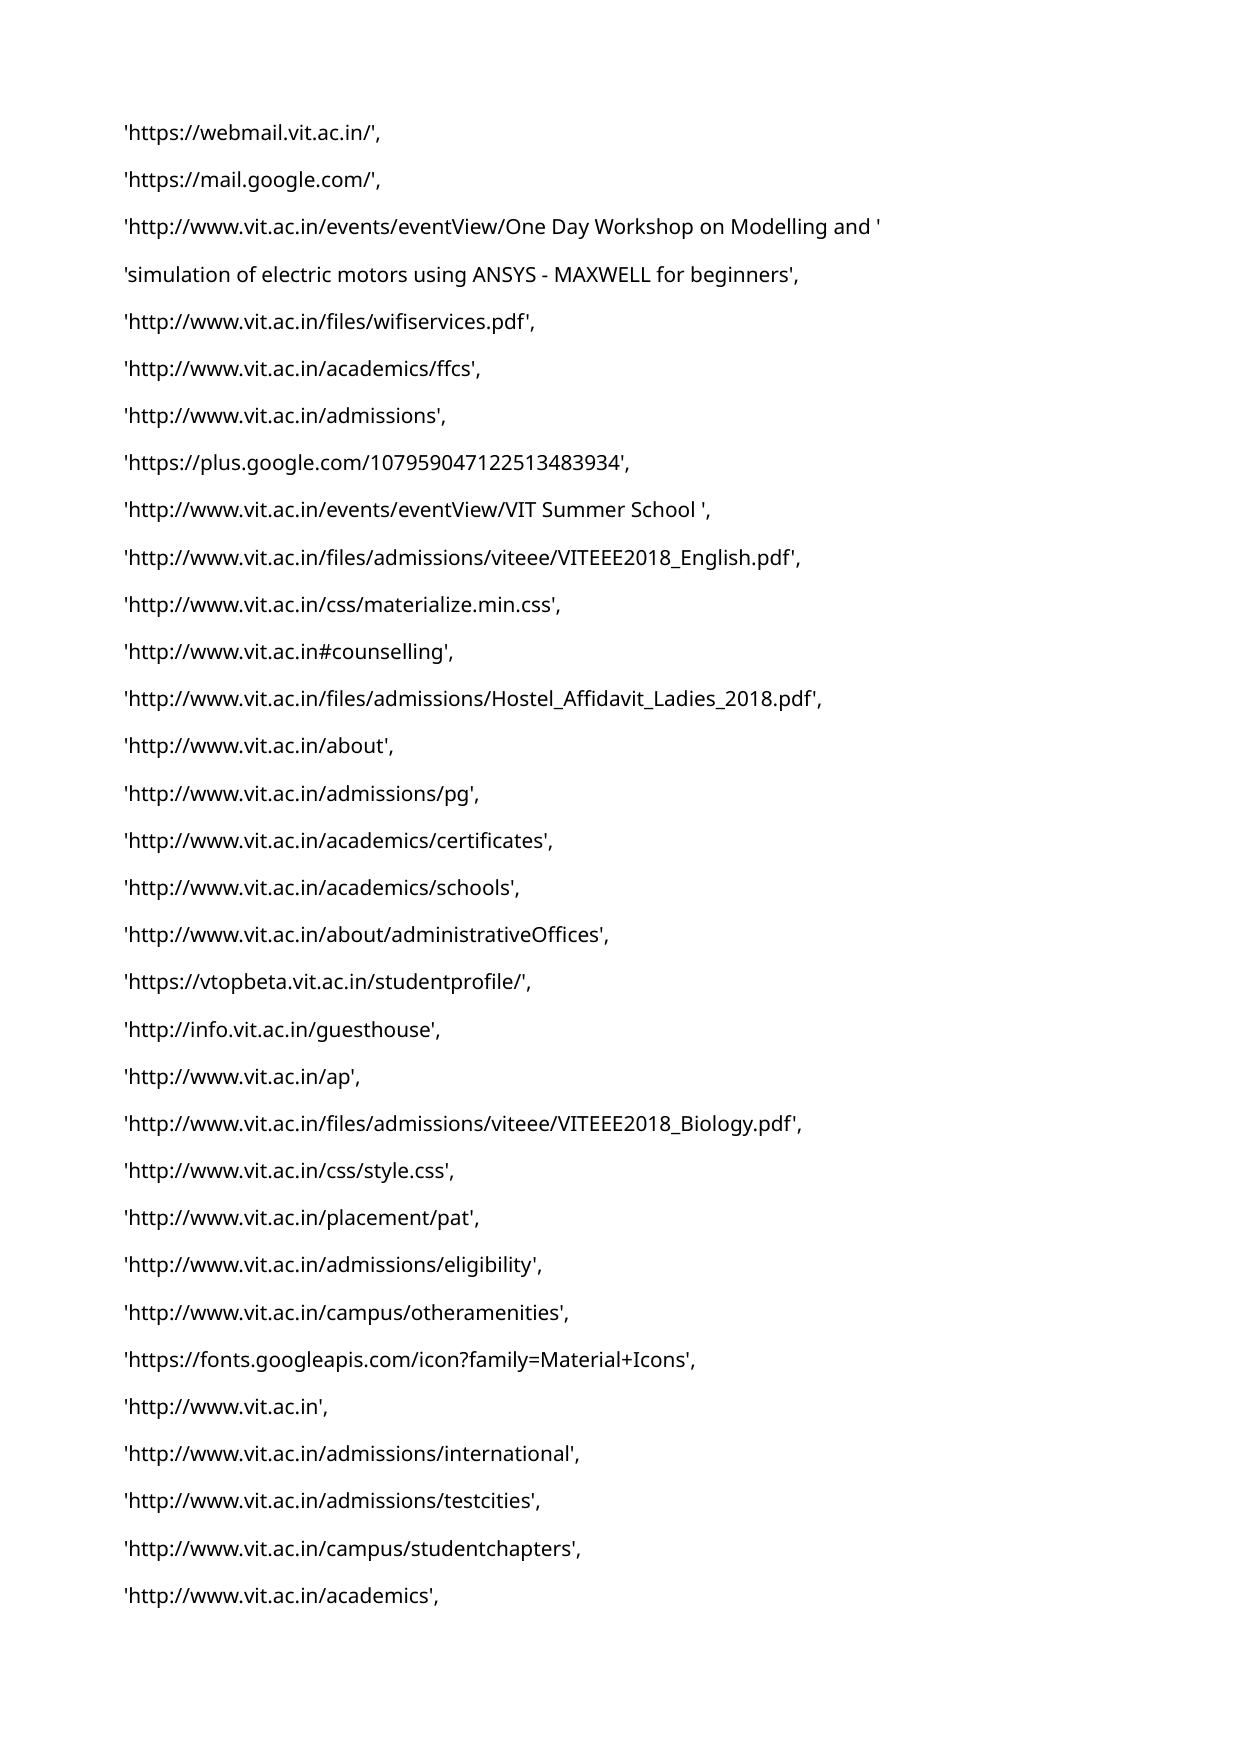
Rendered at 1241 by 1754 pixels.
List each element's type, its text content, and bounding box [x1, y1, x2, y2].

text 'http://www.vit.ac.in/about', [118, 732, 1122, 760]
text 'http://www.vit.ac.in/admissions/testcities', [118, 1487, 1122, 1515]
text 'http://www.vit.ac.in/files/admissions/viteee/VITEEE2018_English.pdf', [118, 543, 1122, 571]
text 'https://mail.google.com/', [118, 165, 1122, 194]
text 'https://fonts.googleapis.com/icon?family=Material+Icons', [118, 1345, 1122, 1373]
text 'http://www.vit.ac.in/academics/schools', [118, 873, 1122, 902]
text 'http://www.vit.ac.in/files/admissions/viteee/VITEEE2018_Biology.pdf', [118, 1109, 1122, 1137]
text 'https://vtopbeta.vit.ac.in/studentprofile/', [118, 967, 1122, 996]
text 'http://www.vit.ac.in', [118, 1392, 1122, 1421]
text 'http://www.vit.ac.in/placement/pat', [118, 1203, 1122, 1232]
text 'https://webmail.vit.ac.in/', [118, 118, 1122, 147]
text 'http://www.vit.ac.in/campus/studentchapters', [118, 1534, 1122, 1562]
text 'http://www.vit.ac.in/admissions/international', [118, 1439, 1122, 1468]
text 'http://www.vit.ac.in/ap', [118, 1062, 1122, 1090]
text 'http://www.vit.ac.in/css/materialize.min.css', [118, 590, 1122, 618]
text 'http://www.vit.ac.in/css/style.css', [118, 1156, 1122, 1185]
text 'http://www.vit.ac.in/files/wifiservices.pdf', [118, 307, 1122, 335]
text 'http://www.vit.ac.in/academics/ffcs', [118, 354, 1122, 382]
text 'http://www.vit.ac.in/files/admissions/Hostel_Affidavit_Ladies_2018.pdf', [118, 684, 1122, 713]
text 'http://www.vit.ac.in/about/administrativeOffices', [118, 920, 1122, 949]
text 'http://www.vit.ac.in/admissions/eligibility', [118, 1251, 1122, 1279]
text 'http://info.vit.ac.in/guesthouse', [118, 1015, 1122, 1043]
text 'http://www.vit.ac.in/admissions/pg', [118, 779, 1122, 807]
text 'http://www.vit.ac.in/admissions', [118, 401, 1122, 430]
text 'http://www.vit.ac.in/events/eventView/VIT Summer School ', [118, 496, 1122, 524]
text 'simulation of electric motors using ANSYS - MAXWELL for beginners', [118, 260, 1122, 288]
text 'http://www.vit.ac.in/events/eventView/One Day Workshop on Modelling and ' [118, 212, 1122, 241]
text 'http://www.vit.ac.in/academics/certificates', [118, 826, 1122, 854]
text 'https://plus.google.com/107959047122513483934', [118, 448, 1122, 477]
text 'http://www.vit.ac.in#counselling', [118, 637, 1122, 666]
text 'http://www.vit.ac.in/campus/otheramenities', [118, 1298, 1122, 1326]
text 'http://www.vit.ac.in/academics', [118, 1581, 1122, 1609]
